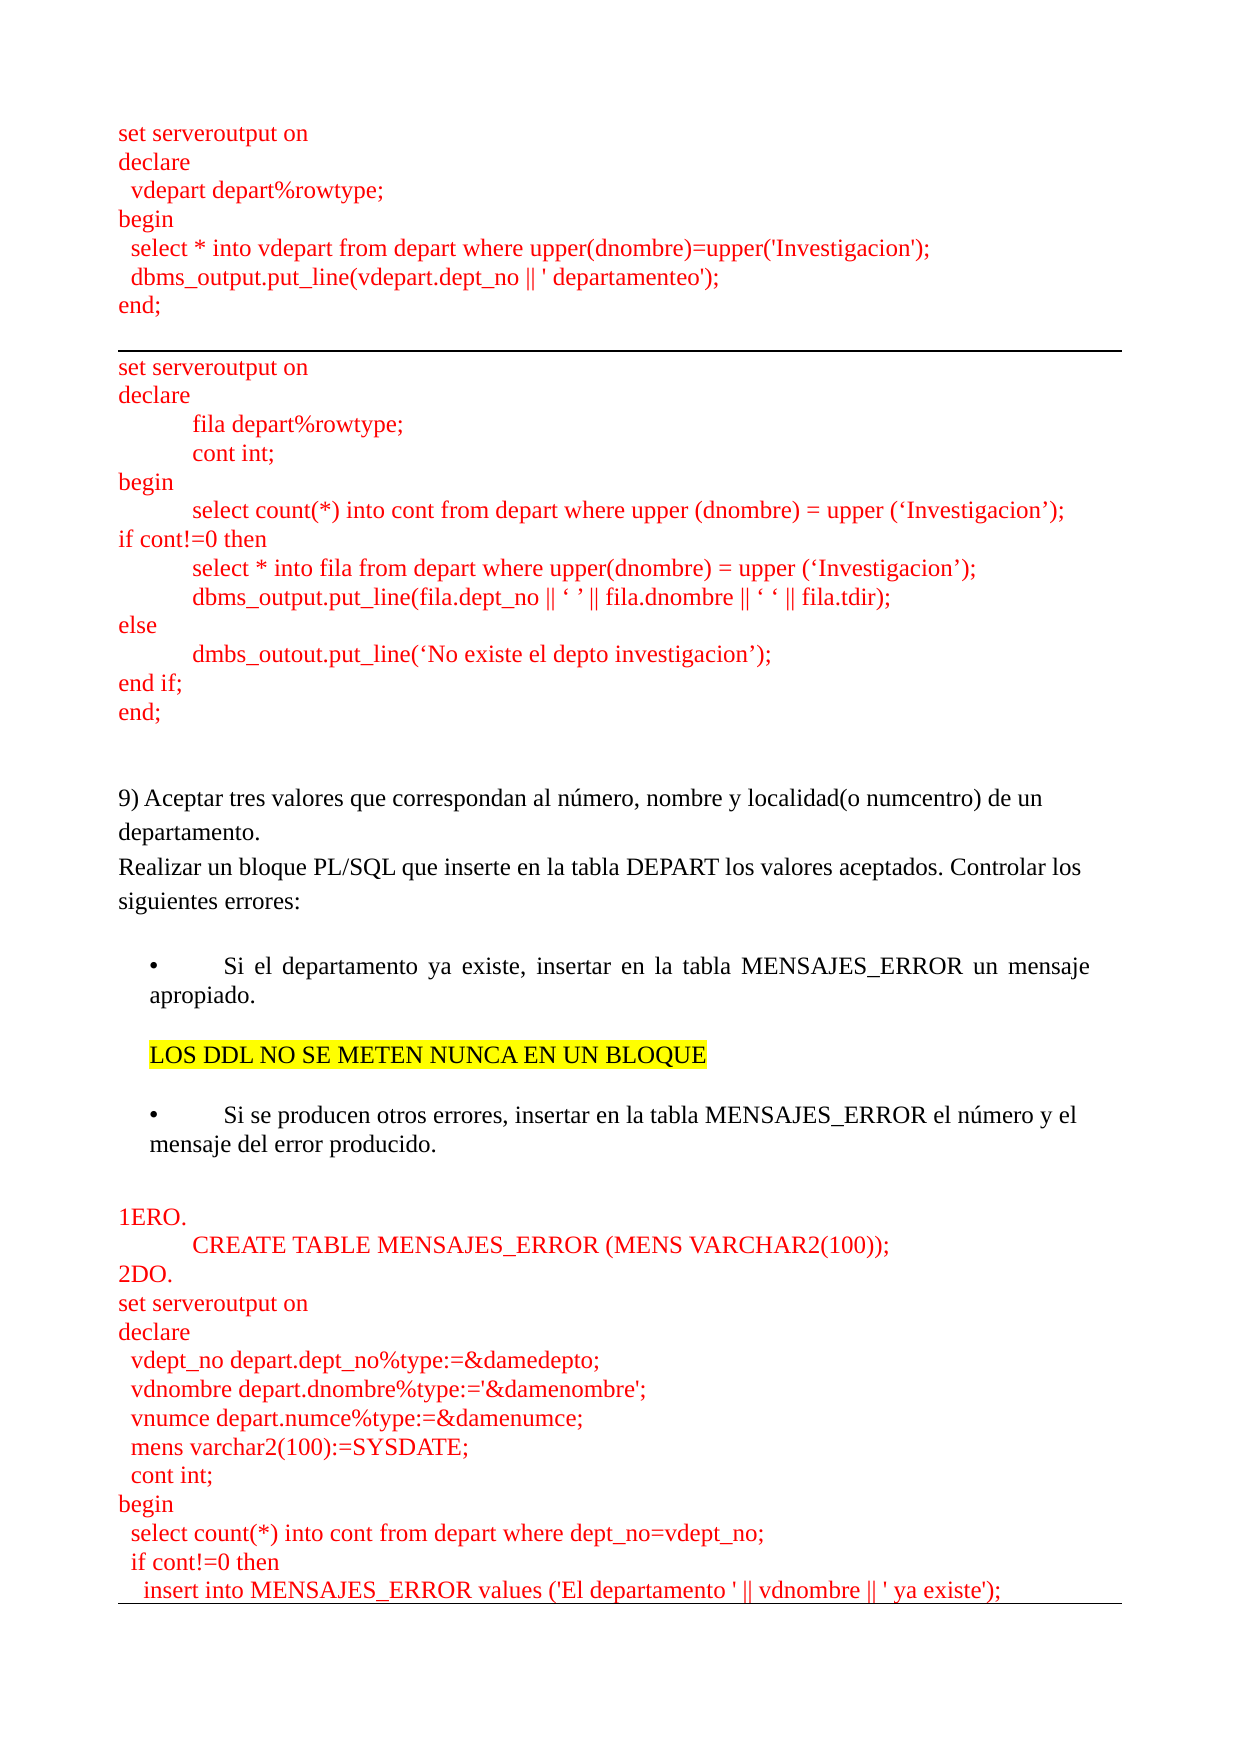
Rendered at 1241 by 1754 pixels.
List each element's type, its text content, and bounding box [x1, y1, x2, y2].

text dbms_output.put_line(fila.dept_no || ‘ ’ || fila.dnombre || ‘ ‘ || fila.tdir); [118, 582, 1122, 611]
text vdept_no depart.dept_no%type:=&damedepto; [118, 1346, 1122, 1374]
text 9) Aceptar tres valores que correspondan al número, nombre y localidad(o numcentro) de un departamento. Realizar un bloque PL/SQL que inserte en la tabla DEPART los valores aceptados. Controlar los siguientes errores: [118, 783, 1122, 915]
text 1ERO. [118, 1202, 1122, 1231]
text end if; [118, 668, 1122, 697]
text if cont!=0 then [118, 524, 1122, 553]
text cont int; [118, 1461, 1122, 1489]
text begin [118, 204, 1122, 233]
text if cont!=0 then [118, 1547, 1122, 1576]
text CREATE TABLE MENSAJES_ERROR (MENS VARCHAR2(100)); [118, 1231, 1122, 1259]
text insert into MENSAJES_ERROR values ('El departamento ' || vdnombre || ' ya existe'); [118, 1576, 1122, 1603]
text begin [118, 1489, 1122, 1518]
text end; [118, 291, 1122, 319]
list Si se producen otros errores, insertar en la tabla MENSAJES_ERROR el número y el mensaje del error producido. [149, 1100, 1091, 1157]
text declare [118, 381, 1122, 409]
text set serveroutput on [118, 352, 1122, 381]
text select * into fila from depart where upper(dnombre) = upper (‘Investigacion’); [118, 553, 1122, 582]
text set serveroutput on [118, 1288, 1122, 1317]
text vnumce depart.numce%type:=&damenumce; [118, 1403, 1122, 1432]
text else [118, 611, 1122, 639]
text LOS DDL NO SE METEN NUNCA EN UN BLOQUE [149, 1040, 1091, 1069]
text 2DO. [118, 1259, 1122, 1288]
text end; [118, 697, 1122, 726]
text declare [118, 1317, 1122, 1346]
text begin [118, 467, 1122, 496]
text vdepart depart%rowtype; [118, 176, 1122, 204]
text select count(*) into cont from depart where upper (dnombre) = upper (‘Investigacion’); [118, 496, 1122, 524]
text dmbs_outout.put_line(‘No existe el depto investigacion’); [118, 639, 1122, 668]
text set serveroutput on [118, 118, 1122, 147]
text fila depart%rowtype; [118, 409, 1122, 438]
text declare [118, 147, 1122, 176]
text select count(*) into cont from depart where dept_no=vdept_no; [118, 1518, 1122, 1547]
text select * into vdepart from depart where upper(dnombre)=upper('Investigacion'); [118, 233, 1122, 262]
text mens varchar2(100):=SYSDATE; [118, 1432, 1122, 1461]
text vdnombre depart.dnombre%type:='&damenombre'; [118, 1374, 1122, 1403]
text dbms_output.put_line(vdepart.dept_no || ' departamenteo'); [118, 262, 1122, 291]
text cont int; [118, 438, 1122, 467]
list Si el departamento ya existe, insertar en la tabla MENSAJES_ERROR un mensaje apropiado. [149, 951, 1091, 1009]
